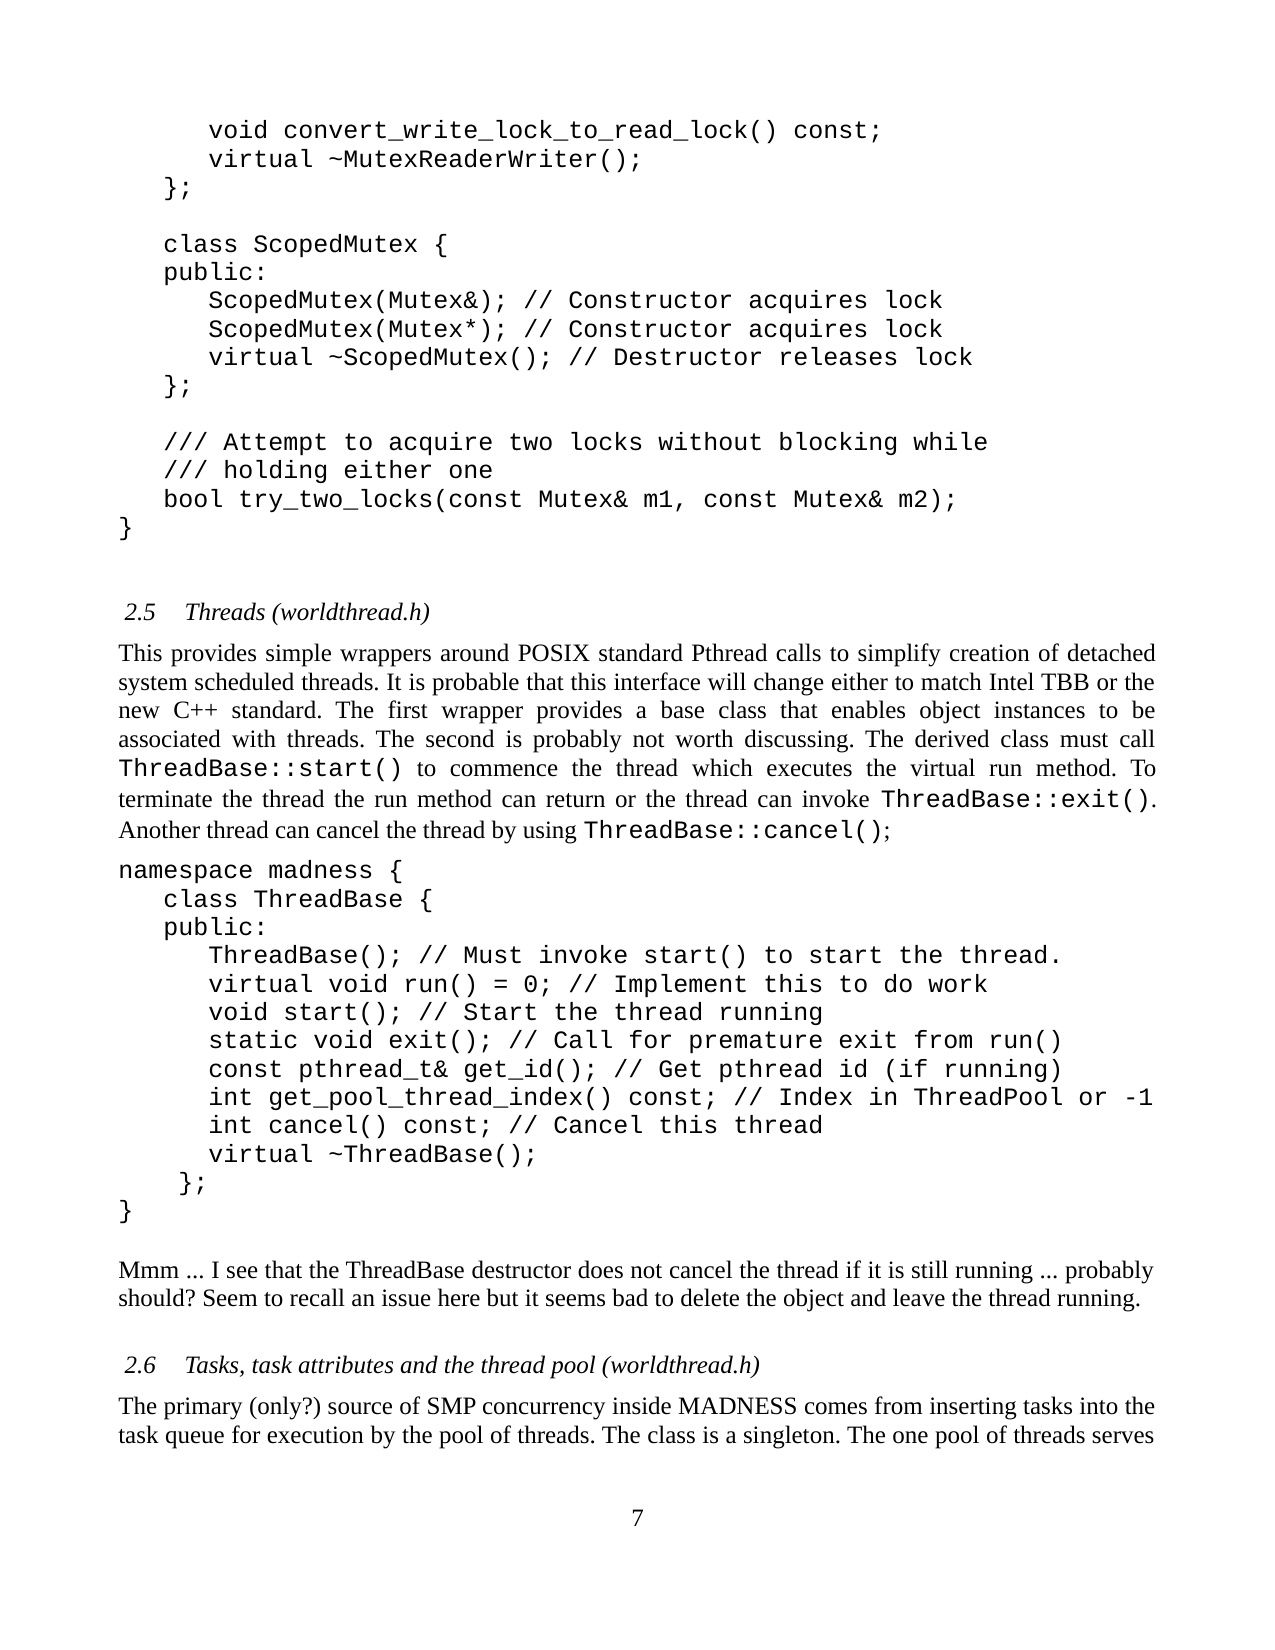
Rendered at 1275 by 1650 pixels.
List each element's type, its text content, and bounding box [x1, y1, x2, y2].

text class ThreadBase { [118, 886, 1157, 915]
text ScopedMutex(Mutex*); // Constructor acquires lock virtual ~ScopedMutex(); // Destructor releases lock [118, 316, 1157, 373]
text This provides simple wrappers around POSIX standard Pthread calls to simplify creation of detached system scheduled threads. It is probable that this interface will change either to match Intel TBB or the new C++ standard. The first wrapper provides a base class that enables object instances to be associated with threads. The second is probably not worth discussing. The derived class must call ThreadBase::start() to commence the thread which executes the virtual run method. To terminate the thread the run method can return or the thread can invoke ThreadBase::exit(). Another thread can cancel the thread by using ThreadBase::cancel(); [118, 638, 1157, 846]
text }; [118, 175, 1157, 203]
text virtual ~ThreadBase(); [118, 1141, 1157, 1170]
text class ScopedMutex { [118, 231, 1157, 260]
text virtual void run() = 0; // Implement this to do work [118, 971, 1157, 1000]
text }; [118, 1170, 1157, 1198]
text virtual ~MutexReaderWriter(); [118, 146, 1157, 175]
text void start(); // Start the thread running [118, 1000, 1157, 1028]
text The primary (only?) source of SMP concurrency inside MADNESS comes from inserting tasks into the task queue for execution by the pool of threads. The class is a singleton. The one pool of threads serves [118, 1391, 1157, 1448]
text Mmm ... I see that the ThreadBase destructor does not cancel the thread if it is still running ... probably should? Seem to recall an issue here but it seems bad to delete the object and leave the thread running. [118, 1255, 1157, 1312]
text const pthread_t& get_id(); // Get pthread id (if running) [118, 1056, 1157, 1085]
text bool try_two_locks(const Mutex& m1, const Mutex& m2); [118, 486, 1157, 515]
text namespace madness { [118, 858, 1157, 886]
text /// Attempt to acquire two locks without blocking while /// holding either one [118, 430, 1157, 486]
text int cancel() const; // Cancel this thread [118, 1113, 1157, 1141]
text } [118, 1198, 1157, 1226]
text ScopedMutex(Mutex&); // Constructor acquires lock [118, 288, 1157, 316]
text }; [118, 373, 1157, 401]
subtitle Tasks, task attributes and the thread pool (worldthread.h) [118, 1350, 1157, 1378]
text int get_pool_thread_index() const; // Index in ThreadPool or -1 [118, 1085, 1157, 1113]
text void convert_write_lock_to_read_lock() const; [118, 118, 1157, 146]
text } [118, 515, 1157, 543]
subtitle Threads (worldthread.h) [118, 597, 1157, 626]
text public: [118, 260, 1157, 288]
text static void exit(); // Call for premature exit from run() [118, 1028, 1157, 1056]
text public: [118, 915, 1157, 943]
text ThreadBase(); // Must invoke start() to start the thread. [118, 943, 1157, 971]
